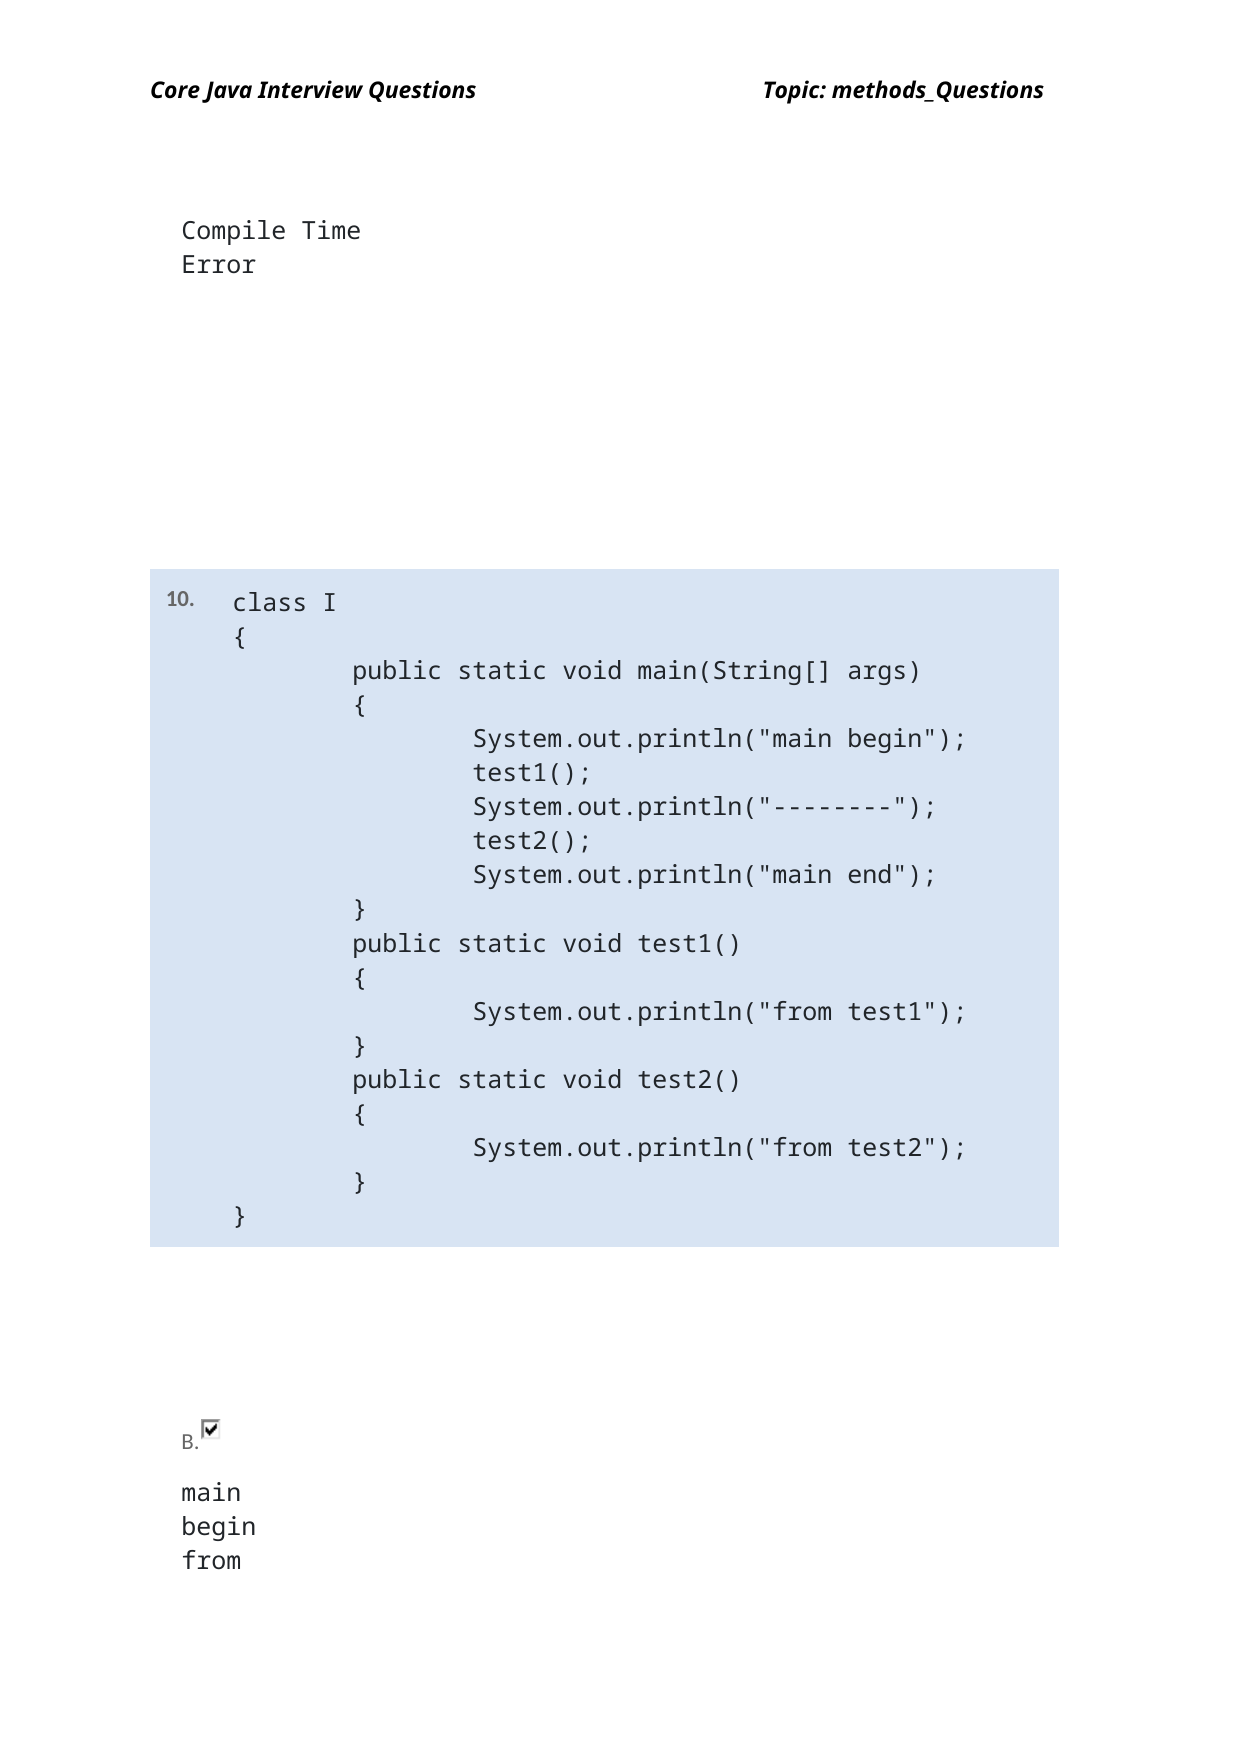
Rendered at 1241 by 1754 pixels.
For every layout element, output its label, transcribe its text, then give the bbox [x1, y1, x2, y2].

table_header Compile Time Error [181, 166, 429, 417]
table_header [181, 1263, 429, 1412]
table_cell 10. [150, 569, 216, 1247]
table_cell [150, 150, 1090, 569]
table_cell [150, 1248, 1090, 1592]
table_header [181, 485, 241, 553]
table_header [181, 417, 242, 485]
table_cell class I { public static void main(String[] args) { System.out.println("main begin"); test1(); System.out.println("--------"); test2(); System.out.println("main end"); } public static void test1() { System.out.println("from test1"); } public static void test2() { System.out.println("from test2"); } } [216, 569, 1059, 1247]
table_header B. main begin from [181, 1412, 319, 1576]
table_cell [1059, 569, 1090, 1247]
